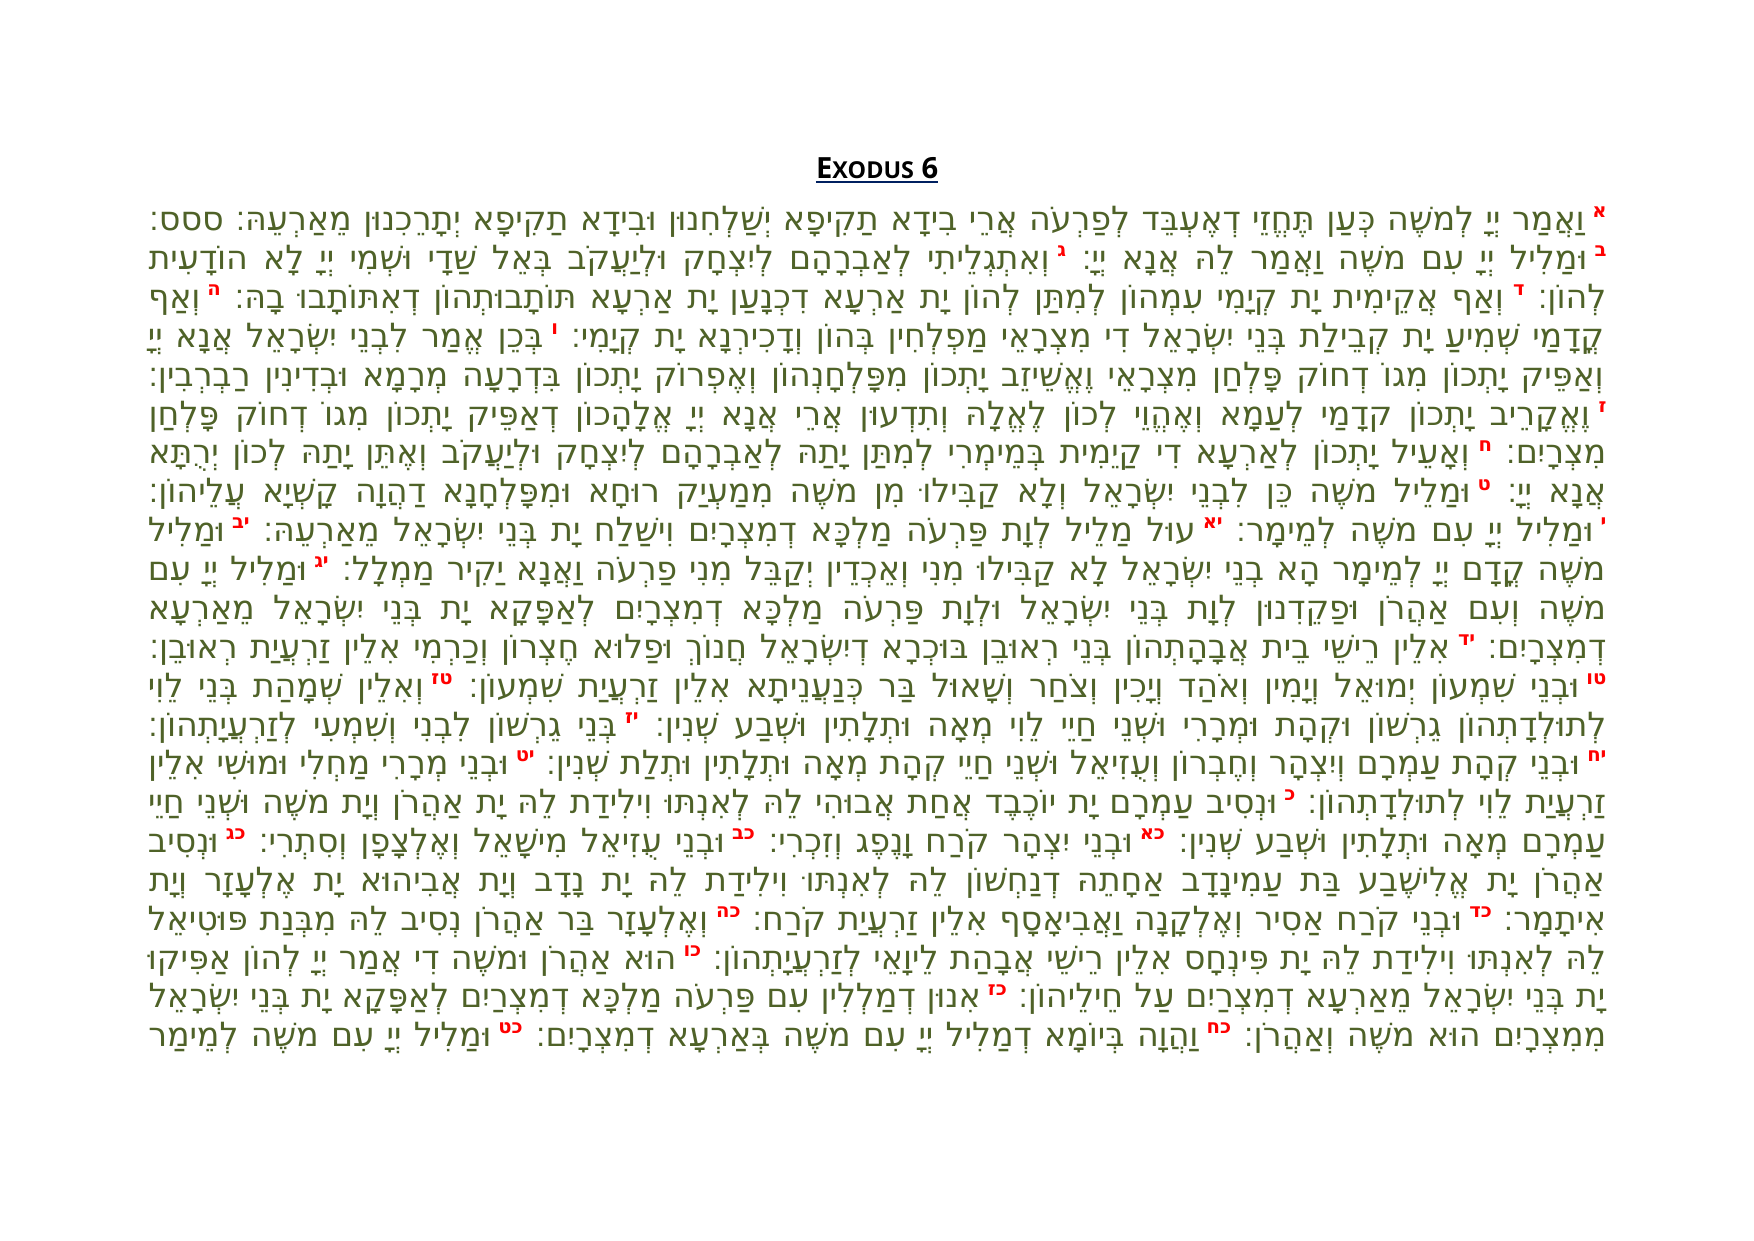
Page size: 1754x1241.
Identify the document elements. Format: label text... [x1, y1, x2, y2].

text א וַאֲמַר יְיָ לְמשֶׁה כְּעַן תֶּחֱזֵי דְאֶעְבֵּד לְפַרְעֹה אֲרֵי בִידָא תַקִיפָא יְשַׁלְחִנוּן וּבִידָא תַקִיפָא יְתָרֵכִנוּן מֵאַרְעֵהּ׃ ססס׃ ב וּמַלִיל יְיָ עִם משֶׁה וַאֲמַר לֵהּ אֲנָא יְיָ׃ ג וְאִתְגְלֵיתִי לְאַבְרָהָם לְיִצְחָק וּלְיַעֲקֹב בְּאֵל שַׁדָי וּשְׁמִי יְיָ לָא הוֹדָעִית לְהוֹן׃ ד וְאַף אֲקֵימִית יָת קְיָמִי עִמְהוֹן לְמִתַּן לְהוֹן יָת אַרְעָא דִכְנָעַן יָת אַרְעָא תּוֹתָבוּתְהוֹן דְאִתּוֹתָבוּ בָהּ׃ ה וְאַף קֳדָמַי שְׁמִיעַ יָת קְבֵילַת בְּנֵי יִשְׂרָאֵל דִי מִצְרָאֵי מַפְלְחִין בְּהוֹן וְדָכִירְנָא יָת קְיָמִי׃ ו בְּכֵן אֱמַר לִבְנֵי יִשְׂרָאֵל אֲנָא יְיָ וְאַפֵּיק יָתְכוֹן מִגוֹ דְחוֹק פָּלְחַן מִצְרָאֵי וֶאֱשֵׁיזֵב יָתְכוֹן מִפָּלְחָנְהוֹן וְאֶפְרוֹק יָתְכוֹן בִּדְרָעָה מְרָמָא וּבְדִינִין רַבְרְבִין׃ ז וֶאֱקָרֵיב יָתְכוֹן קדָמַי לְעַמָא וְאֶהֱוֵי לְכוֹן לֶאֱלָהּ וְתִדְעוּן אֲרֵי אֲנָא יְיָ אֱלָהָכוֹן דְאַפֵּיק יָתְכוֹן מִגוֹ דְחוֹק פָּלְחַן מִצְרָיִם׃ ח וְאָעֵיל יָתְכוֹן לְאַרְעָא דִי קַיֵמִית בְּמֵימְרִי לְמִתַּן יָתַהּ לְאַבְרָהָם לְיִצְחָק וּלְיַעֲקֹב וְאֶתֵּן יָתַהּ לְכוֹן יְרֻתָּא אֲנָא יְיָ׃ ט וּמַלֵיל משֶׁה כֵּן לִבְנֵי יִשְׂרָאֵל וְלָא קַבִּילוּ מִן משֶׁה מִמַעְיַק רוּחָא וּמִפָּלְחָנָא דַהֲוָה קָשְׁיָא עֲלֵיהוֹן׃ י וּמַלִיל יְיָ עִם משֶׁה לְמֵימָר׃ יא עוּל מַלֵיל לְוָת פַּרְעֹה מַלְכָּא דְמִצְרָיִם וִישַׁלַח יָת בְּנֵי יִשְׂרָאֵל מֵאַרְעֵהּ׃ יב וּמַלִיל משֶׁה קֳדָם יְיָ לְמֵימָר הָא בְנֵי יִשְׂרָאֵל לָא קַבִּילוּ מִנִי וְאֵכְדֵין יְקַבֵּל מִנִי פַרְעֹה וַאֲנָא יַקִיר מַמְלָל׃ יג וּמַלִיל יְיָ עִם משֶׁה וְעִם אַהֲרֹן וּפַקֵדִנוּן לְוָת בְּנֵי יִשְׂרָאֵל וּלְוָת פַּרְעֹה מַלְכָּא דְמִצְרָיִם לְאַפָּקָא יָת בְּנֵי יִשְׂרָאֵל מֵאַרְעָא דְמִצְרָיִם׃ יד אִלֵין רֵישֵׁי בֵית אֲבָהָתְהוֹן בְּנֵי רְאוּבֵן בּוּכְרָא דְיִשְׂרָאֵל חֲנוֹךְ וּפַלוּא חֶצְרוֹן וְכַרְמִי אִלֵין זַרְעֲיַת רְאוּבֵן׃ טו וּבְנֵי שִׁמְעוֹן יְמוּאֵל וְיָמִין וְאֹהַד וְיָכִין וְצֹחַר וְשָׁאוּל בַּר כְּנַעֲנֵיתָא אִלֵין זַרְעֲיַת שִׁמְעוֹן׃ טז וְאִלֵין שְׁמָהַת בְּנֵי לֵוִי לְתוּלְדָתְהוֹן גֵרְשׁוֹן וּקְהָת וּמְרָרִי וּשְׁנֵי חַיֵי לֵוִי מְאָה וּתְלָתִין וּשְׁבַע שְׁנִין׃ יז בְּנֵי גֵרְשׁוֹן לִבְנִי וְשִׁמְעִי לְזַרְעֲיָתְהוֹן׃ יח וּבְנֵי קְהָת עַמְרָם וְיִצְהָר וְחֶבְרוֹן וְעֻזִיאֵל וּשְׁנֵי חַיֵי קְהָת מְאָה וּתְלָתִין וּתְלַת שְׁנִין׃ יט וּבְנֵי מְרָרִי מַחְלִי וּמוּשִׁי אִלֵין זַרְעֲיַת לֵוִי לְתוּלְדָתְהוֹן׃ כ וּנְסִיב עַמְרָם יָת יוֹכֶבֶד אֲחַת אֲבוּהִי לֵהּ לְאִנְתּוּ וִילִידַת לֵהּ יָת אַהֲרֹן וְיָת משֶׁה וּשְׁנֵי חַיֵי עַמְרָם מְאָה וּתְלָתִין וּשְׁבַע שְׁנִין׃ כא וּבְנֵי יִצְהָר קֹרַח וָנֶפֶג וְזִכְרִי׃ כב וּבְנֵי עֻזִיאֵל מִישָׁאֵל וְאֶלְצָפָן וְסִתְרִי׃ כג וּנְסִיב אַהֲרֹן יָת אֱלִישֶׁבַע בַּת עַמִינָדָב אַחָתֵהּ דְנַחְשׁוֹן לֵהּ לְאִנְתּוּ וִילִידַת לֵהּ יָת נָדָב וְיָת אֲבִיהוּא יָת אֶלְעָזָר וְיָת אִיתָמָר׃ כד וּבְנֵי קֹרַח אַסִיר וְאֶלְקָנָה וַאֲבִיאָסָף אִלֵין זַרְעֲיַת קֹרַח׃ כה וְאֶלְעָזָר בַּר אַהֲרֹן נְסִיב לֵהּ מִבְּנַת פּוּטִיאֵל לֵהּ לְאִנְתּוּ וִילִידַת לֵהּ יָת פִּינְחָס אִלֵין רֵישֵׁי אֲבָהַת לֵיוָאֵי לְזַרְעֲיָתְהוֹן׃ כו הוּא אַהֲרֹן וּמשֶׁה דִי אֲמַר יְיָ לְהוֹן אַפִּיקוּ יָת בְּנֵי יִשְׂרָאֵל מֵאַרְעָא דְמִצְרַיִם עַל חֵילֵיהוֹן׃ כז אִנוּן דְמַלְלִין עִם פַּרְעֹה מַלְכָּא דְמִצְרַיִם לְאַפָּקָא יָת בְּנֵי יִשְׂרָאֵל מִמִצְרָיִם הוּא משֶׁה וְאַהֲרֹן׃ כח וַהֲוָה בְּיוֹמָא דְמַלִיל יְיָ עִם משֶׁה בְּאַרְעָא דְמִצְרָיִם׃ כט וּמַלִיל יְיָ עִם משֶׁה לְמֵימַר [148, 200, 1606, 1055]
text Exodus 6 [148, 148, 1606, 187]
